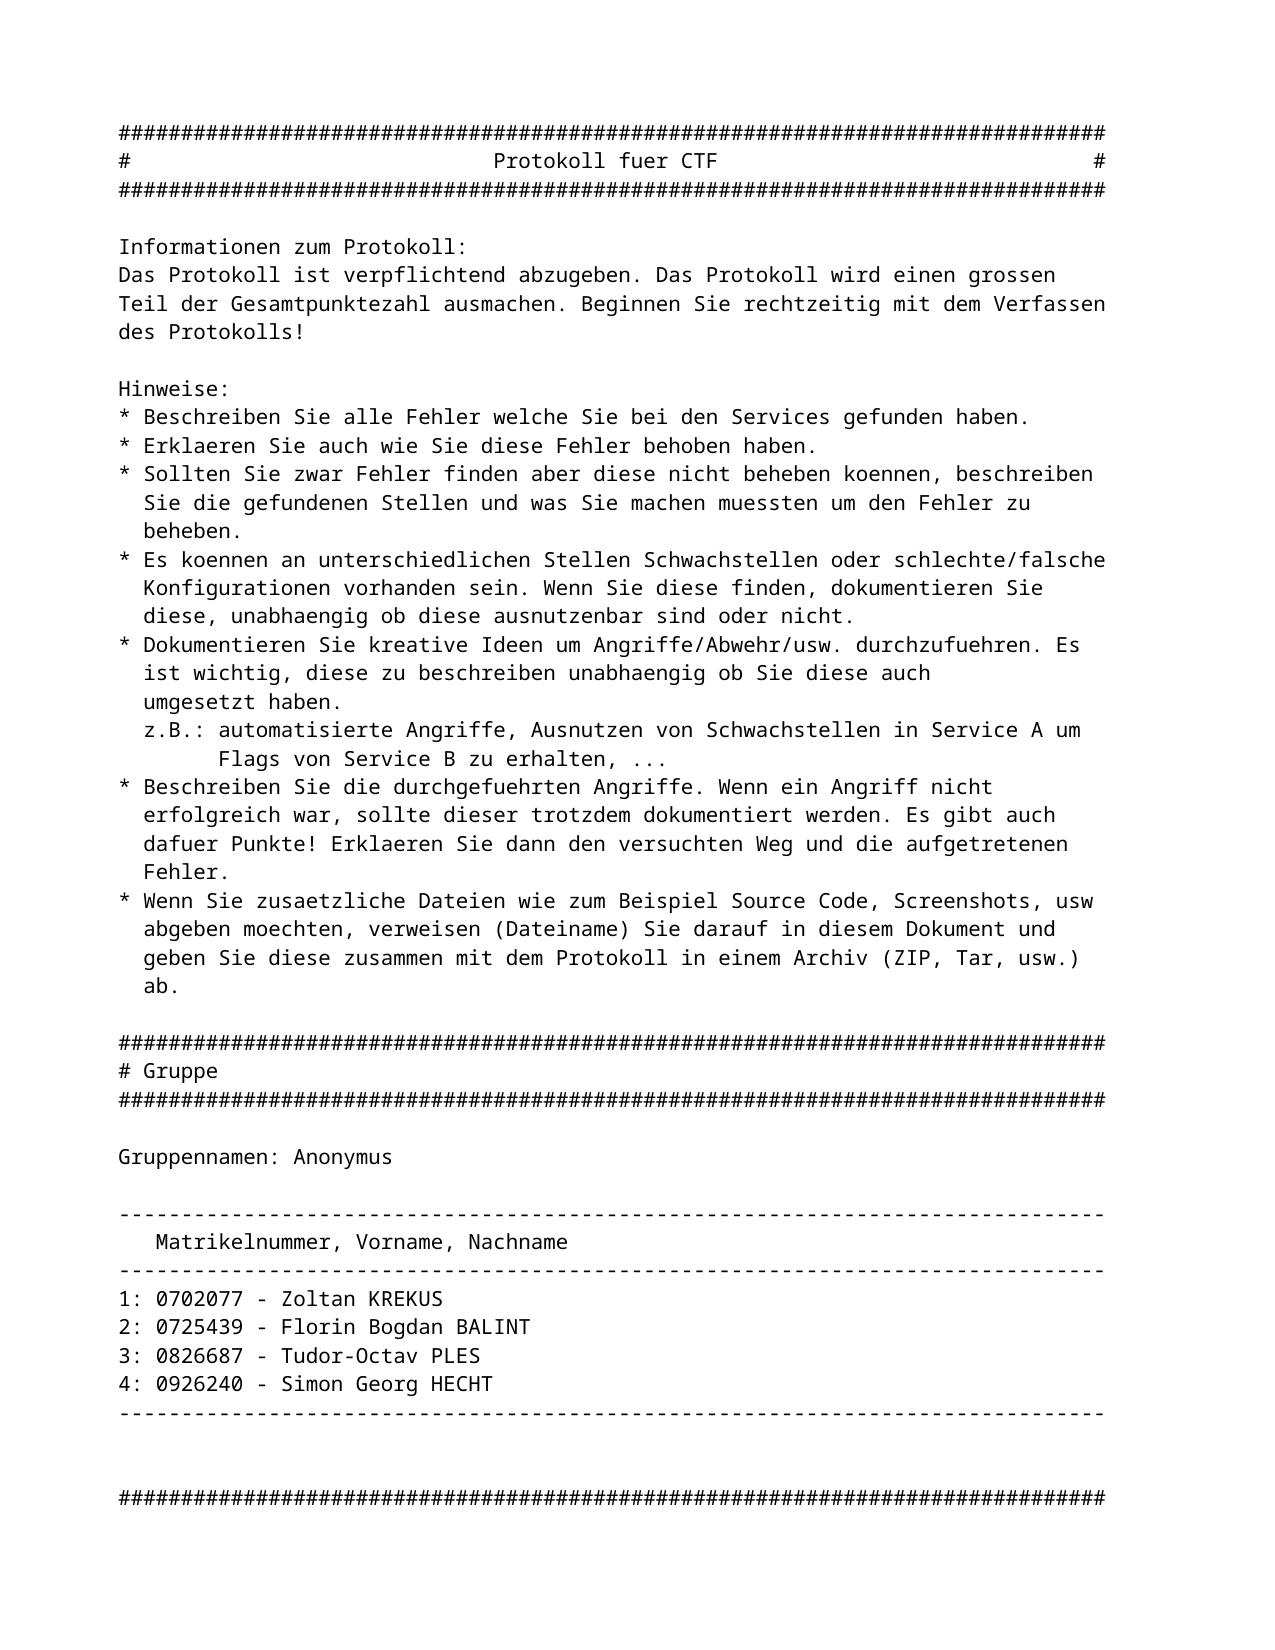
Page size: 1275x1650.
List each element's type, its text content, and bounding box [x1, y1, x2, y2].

text * Sollten Sie zwar Fehler finden aber diese nicht beheben koennen, beschreiben [118, 459, 1157, 488]
text Hinweise: [118, 374, 1157, 402]
text Flags von Service B zu erhalten, ... [118, 744, 1157, 772]
text geben Sie diese zusammen mit dem Protokoll in einem Archiv (ZIP, Tar, usw.) [118, 943, 1157, 971]
text * Wenn Sie zusaetzliche Dateien wie zum Beispiel Source Code, Screenshots, usw [118, 886, 1157, 914]
text Fehler. [118, 857, 1157, 886]
text # Protokoll fuer CTF # [118, 147, 1157, 175]
text ############################################################################### [118, 118, 1157, 147]
text Gruppennamen: Anonymus [118, 1142, 1157, 1170]
text # Gruppe [118, 1057, 1157, 1085]
text Konfigurationen vorhanden sein. Wenn Sie diese finden, dokumentieren Sie [118, 573, 1157, 602]
text abgeben moechten, verweisen (Dateiname) Sie darauf in diesem Dokument und [118, 914, 1157, 943]
text Das Protokoll ist verpflichtend abzugeben. Das Protokoll wird einen grossen [118, 260, 1157, 289]
text 3: 0826687 - Tudor-Octav PLES [118, 1341, 1157, 1369]
text ############################################################################### [118, 175, 1157, 203]
text * Erklaeren Sie auch wie Sie diese Fehler behoben haben. [118, 431, 1157, 459]
text diese, unabhaengig ob diese ausnutzenbar sind oder nicht. [118, 602, 1157, 630]
text Matrikelnummer, Vorname, Nachname [118, 1227, 1157, 1256]
text des Protokolls! [118, 317, 1157, 346]
text ------------------------------------------------------------------------------- [118, 1398, 1157, 1426]
text Teil der Gesamtpunktezahl ausmachen. Beginnen Sie rechtzeitig mit dem Verfassen [118, 289, 1157, 317]
text * Es koennen an unterschiedlichen Stellen Schwachstellen oder schlechte/falsche [118, 545, 1157, 573]
text Informationen zum Protokoll: [118, 232, 1157, 260]
text z.B.: automatisierte Angriffe, Ausnutzen von Schwachstellen in Service A um [118, 715, 1157, 744]
text * Dokumentieren Sie kreative Ideen um Angriffe/Abwehr/usw. durchzufuehren. Es [118, 630, 1157, 658]
text ############################################################################### [118, 1085, 1157, 1113]
text ------------------------------------------------------------------------------- [118, 1199, 1157, 1227]
text ab. [118, 971, 1157, 1000]
text 1: 0702077 - Zoltan KREKUS [118, 1284, 1157, 1312]
text ist wichtig, diese zu beschreiben unabhaengig ob Sie diese auch [118, 658, 1157, 687]
text Sie die gefundenen Stellen und was Sie machen muessten um den Fehler zu [118, 488, 1157, 516]
text ------------------------------------------------------------------------------- [118, 1256, 1157, 1284]
text 2: 0725439 - Florin Bogdan BALINT [118, 1312, 1157, 1341]
text dafuer Punkte! Erklaeren Sie dann den versuchten Weg und die aufgetretenen [118, 829, 1157, 857]
text * Beschreiben Sie die durchgefuehrten Angriffe. Wenn ein Angriff nicht [118, 772, 1157, 801]
text * Beschreiben Sie alle Fehler welche Sie bei den Services gefunden haben. [118, 402, 1157, 431]
text 4: 0926240 - Simon Georg HECHT [118, 1369, 1157, 1398]
text ############################################################################### [118, 1483, 1157, 1512]
text ############################################################################### [118, 1028, 1157, 1057]
text erfolgreich war, sollte dieser trotzdem dokumentiert werden. Es gibt auch [118, 801, 1157, 829]
text umgesetzt haben. [118, 687, 1157, 715]
text beheben. [118, 516, 1157, 545]
